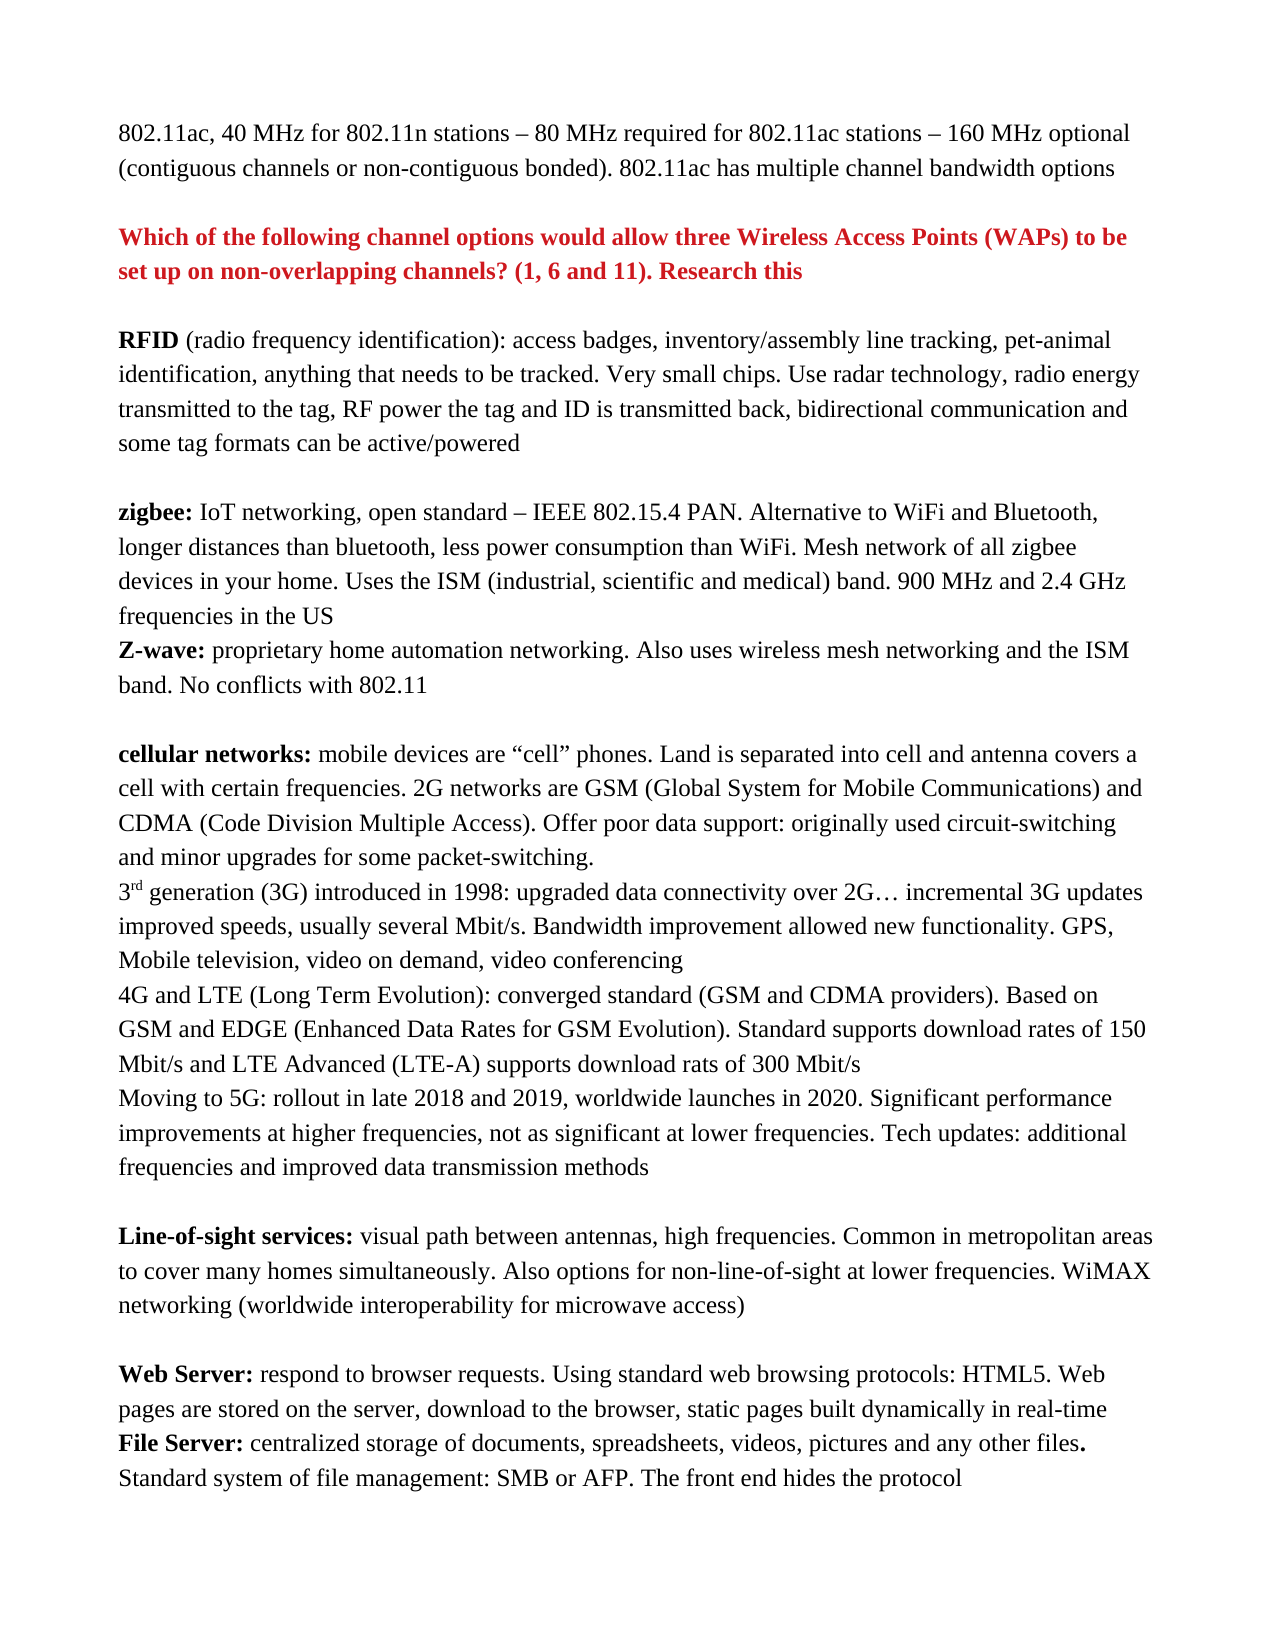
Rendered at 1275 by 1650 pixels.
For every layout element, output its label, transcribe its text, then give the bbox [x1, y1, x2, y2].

text Which of the following channel options would allow three Wireless Access Points (WAPs) to be set up on non-overlapping channels? (1, 6 and 11). Research this [118, 222, 1157, 285]
text Web Server: respond to browser requests. Using standard web browsing protocols: HTML5. Web pages are stored on the server, download to the browser, static pages built dynamically in real-time [118, 1359, 1157, 1423]
text 4G and LTE (Long Term Evolution): converged standard (GSM and CDMA providers). Based on GSM and EDGE (Enhanced Data Rates for GSM Evolution). Standard supports download rates of 150 Mbit/s and LTE Advanced (LTE-A) supports download rats of 300 Mbit/s [118, 980, 1157, 1078]
text File Server: centralized storage of documents, spreadsheets, videos, pictures and any other files. Standard system of file management: SMB or AFP. The front end hides the protocol [118, 1428, 1157, 1492]
text 3rd generation (3G) introduced in 1998: upgraded data connectivity over 2G… incremental 3G updates improved speeds, usually several Mbit/s. Bandwidth improvement allowed new functionality. GPS, Mobile television, video on demand, video conferencing [118, 877, 1157, 974]
text Line-of-sight services: visual path between antennas, high frequencies. Common in metropolitan areas to cover many homes simultaneously. Also options for non-line-of-sight at lower frequencies. WiMAX networking (worldwide interoperability for microwave access) [118, 1221, 1157, 1319]
text zigbee: IoT networking, open standard – IEEE 802.15.4 PAN. Alternative to WiFi and Bluetooth, longer distances than bluetooth, less power consumption than WiFi. Mesh network of all zigbee devices in your home. Uses the ISM (industrial, scientific and medical) band. 900 MHz and 2.4 GHz frequencies in the US [118, 497, 1157, 629]
text Z-wave: proprietary home automation networking. Also uses wireless mesh networking and the ISM band. No conflicts with 802.11 [118, 635, 1157, 698]
text RFID (radio frequency identification): access badges, inventory/assembly line tracking, pet-animal identification, anything that needs to be tracked. Very small chips. Use radar technology, radio energy transmitted to the tag, RF power the tag and ID is transmitted back, bidirectional communication and some tag formats can be active/powered [118, 325, 1157, 457]
text cellular networks: mobile devices are “cell” phones. Land is separated into cell and antenna covers a cell with certain frequencies. 2G networks are GSM (Global System for Mobile Communications) and CDMA (Code Division Multiple Access). Offer poor data support: originally used circuit-switching and minor upgrades for some packet-switching. [118, 739, 1157, 871]
text Moving to 5G: rollout in late 2018 and 2019, worldwide launches in 2020. Significant performance improvements at higher frequencies, not as significant at lower frequencies. Tech updates: additional frequencies and improved data transmission methods [118, 1083, 1157, 1181]
text 802.11ac, 40 MHz for 802.11n stations – 80 MHz required for 802.11ac stations – 160 MHz optional (contiguous channels or non-contiguous bonded). 802.11ac has multiple channel bandwidth options [118, 118, 1157, 181]
